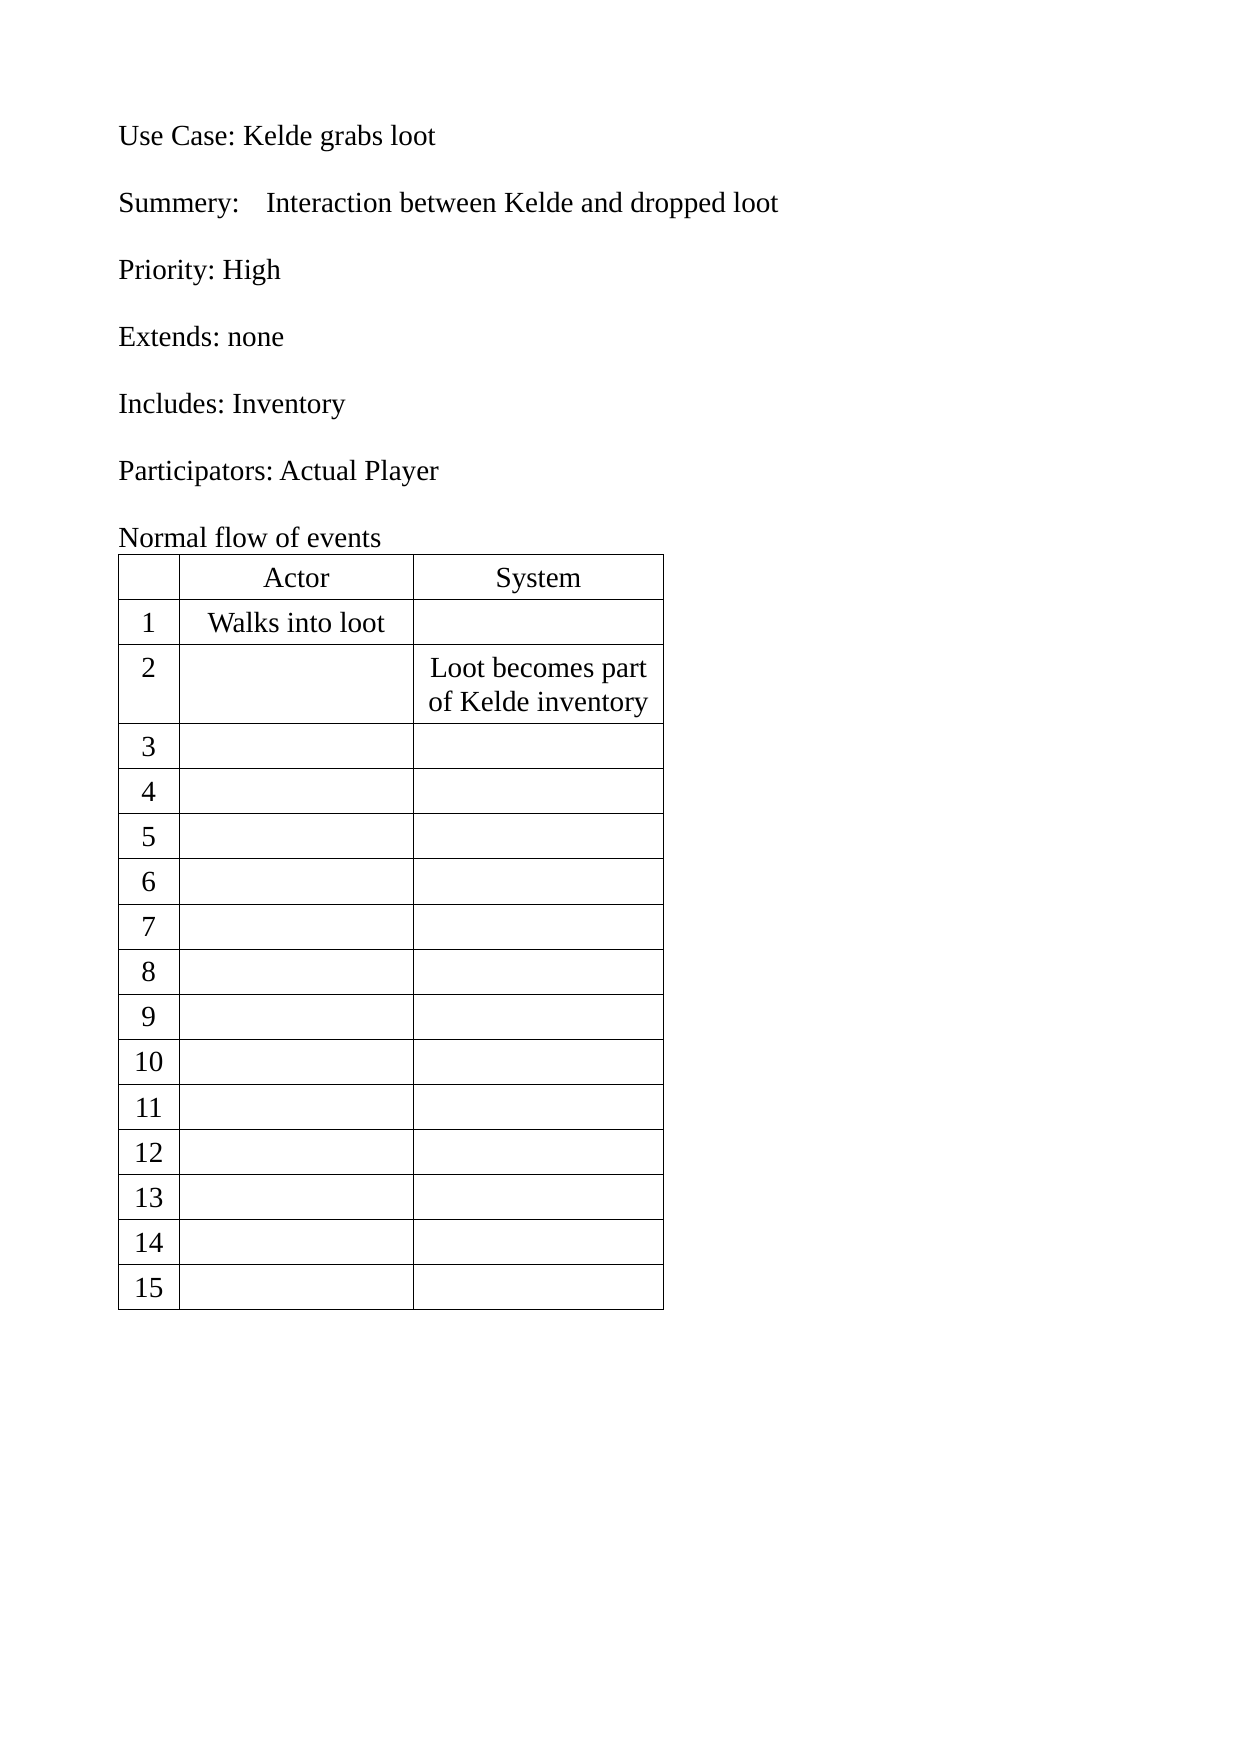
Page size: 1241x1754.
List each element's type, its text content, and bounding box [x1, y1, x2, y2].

table_cell [180, 1085, 413, 1129]
table_cell [414, 769, 663, 813]
text Use Case: Kelde grabs loot [118, 118, 1122, 152]
table_cell [180, 1040, 413, 1084]
table_cell 8 [119, 950, 179, 994]
table_cell 12 [119, 1130, 179, 1174]
table_cell [414, 1265, 663, 1309]
table_cell 9 [119, 995, 179, 1039]
table_cell [180, 814, 413, 858]
text Includes: Inventory [118, 386, 1122, 420]
table_cell [414, 600, 663, 644]
table_cell [414, 1220, 663, 1264]
table_cell [414, 905, 663, 948]
table_cell 5 [119, 814, 179, 858]
table_cell [180, 905, 413, 948]
table_header Actor [180, 555, 413, 599]
table_cell 11 [119, 1085, 179, 1129]
text Participators: Actual Player [118, 453, 1122, 487]
table_cell [414, 995, 663, 1039]
table_cell [414, 950, 663, 994]
table_cell 1 [119, 600, 179, 644]
table_cell [180, 1220, 413, 1264]
table_cell [180, 1175, 413, 1219]
table_cell [180, 769, 413, 813]
text Priority: High [118, 252, 1122, 286]
text Extends: none [118, 319, 1122, 353]
table_cell 7 [119, 905, 179, 948]
text Normal flow of events [118, 521, 1122, 554]
table_cell [180, 1130, 413, 1174]
table_cell [180, 1265, 413, 1309]
table_cell [180, 645, 413, 723]
table_cell [414, 859, 663, 903]
table_cell 4 [119, 769, 179, 813]
table_cell [414, 1085, 663, 1129]
table_cell 6 [119, 859, 179, 903]
table_header [119, 555, 179, 599]
table_cell Walks into loot [180, 600, 413, 644]
table_cell [180, 859, 413, 903]
table_cell [180, 950, 413, 994]
table_cell [414, 1040, 663, 1084]
table_cell [414, 724, 663, 768]
table_cell 15 [119, 1265, 179, 1309]
table_cell Loot becomes part of Kelde inventory [414, 645, 663, 723]
text Summery: Interaction between Kelde and dropped loot [118, 185, 1122, 219]
table_cell 14 [119, 1220, 179, 1264]
table_cell 13 [119, 1175, 179, 1219]
table_cell 3 [119, 724, 179, 768]
table_header System [414, 555, 663, 599]
table_cell [414, 1130, 663, 1174]
table_cell 2 [119, 645, 179, 723]
table_cell [414, 1175, 663, 1219]
table_cell 10 [119, 1040, 179, 1084]
table_cell [180, 995, 413, 1039]
table_cell [414, 814, 663, 858]
table_cell [180, 724, 413, 768]
